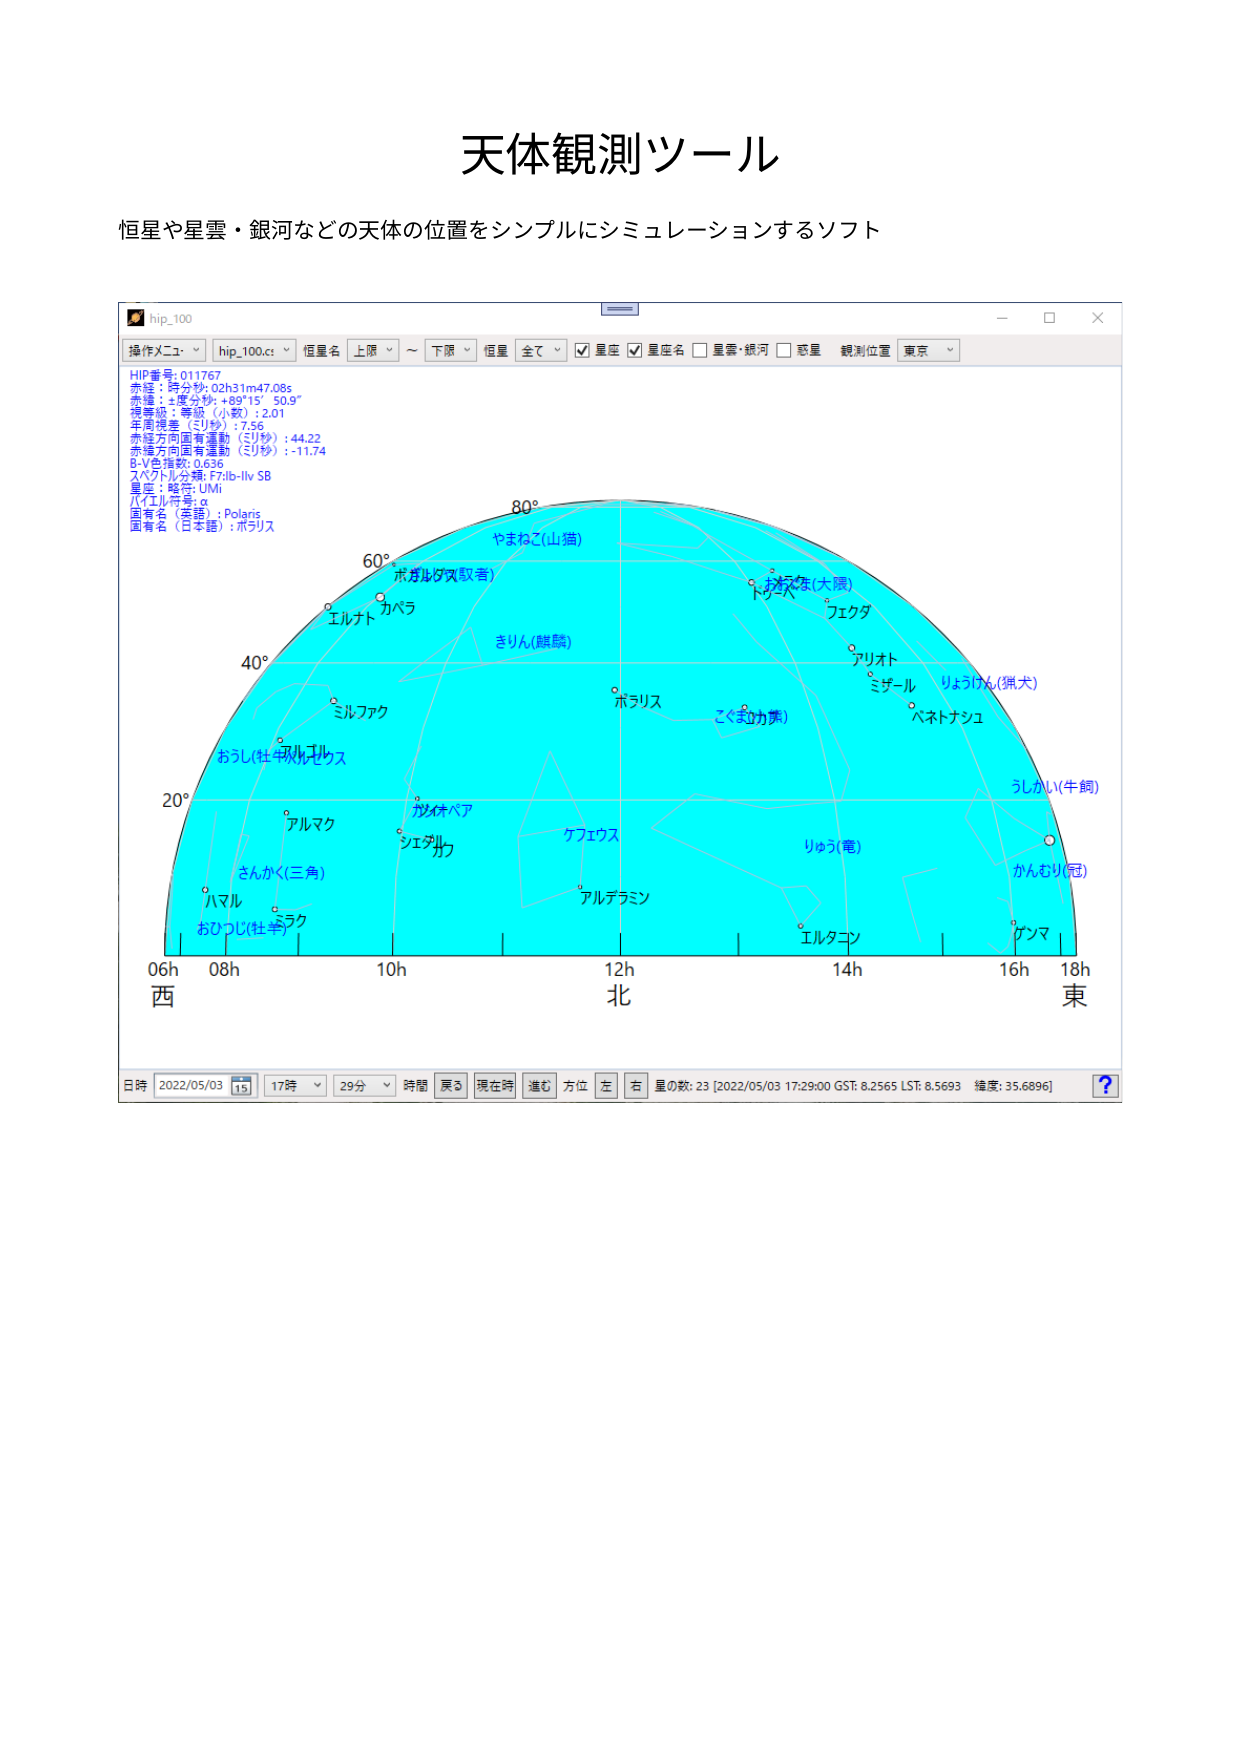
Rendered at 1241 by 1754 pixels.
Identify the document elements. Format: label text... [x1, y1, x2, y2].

text 天体観測ツール [118, 118, 1122, 184]
text 恒星や星雲・銀河などの天体の位置をシンプルにシミュレーションするソフト [118, 213, 1122, 245]
picture [118, 302, 1123, 1103]
